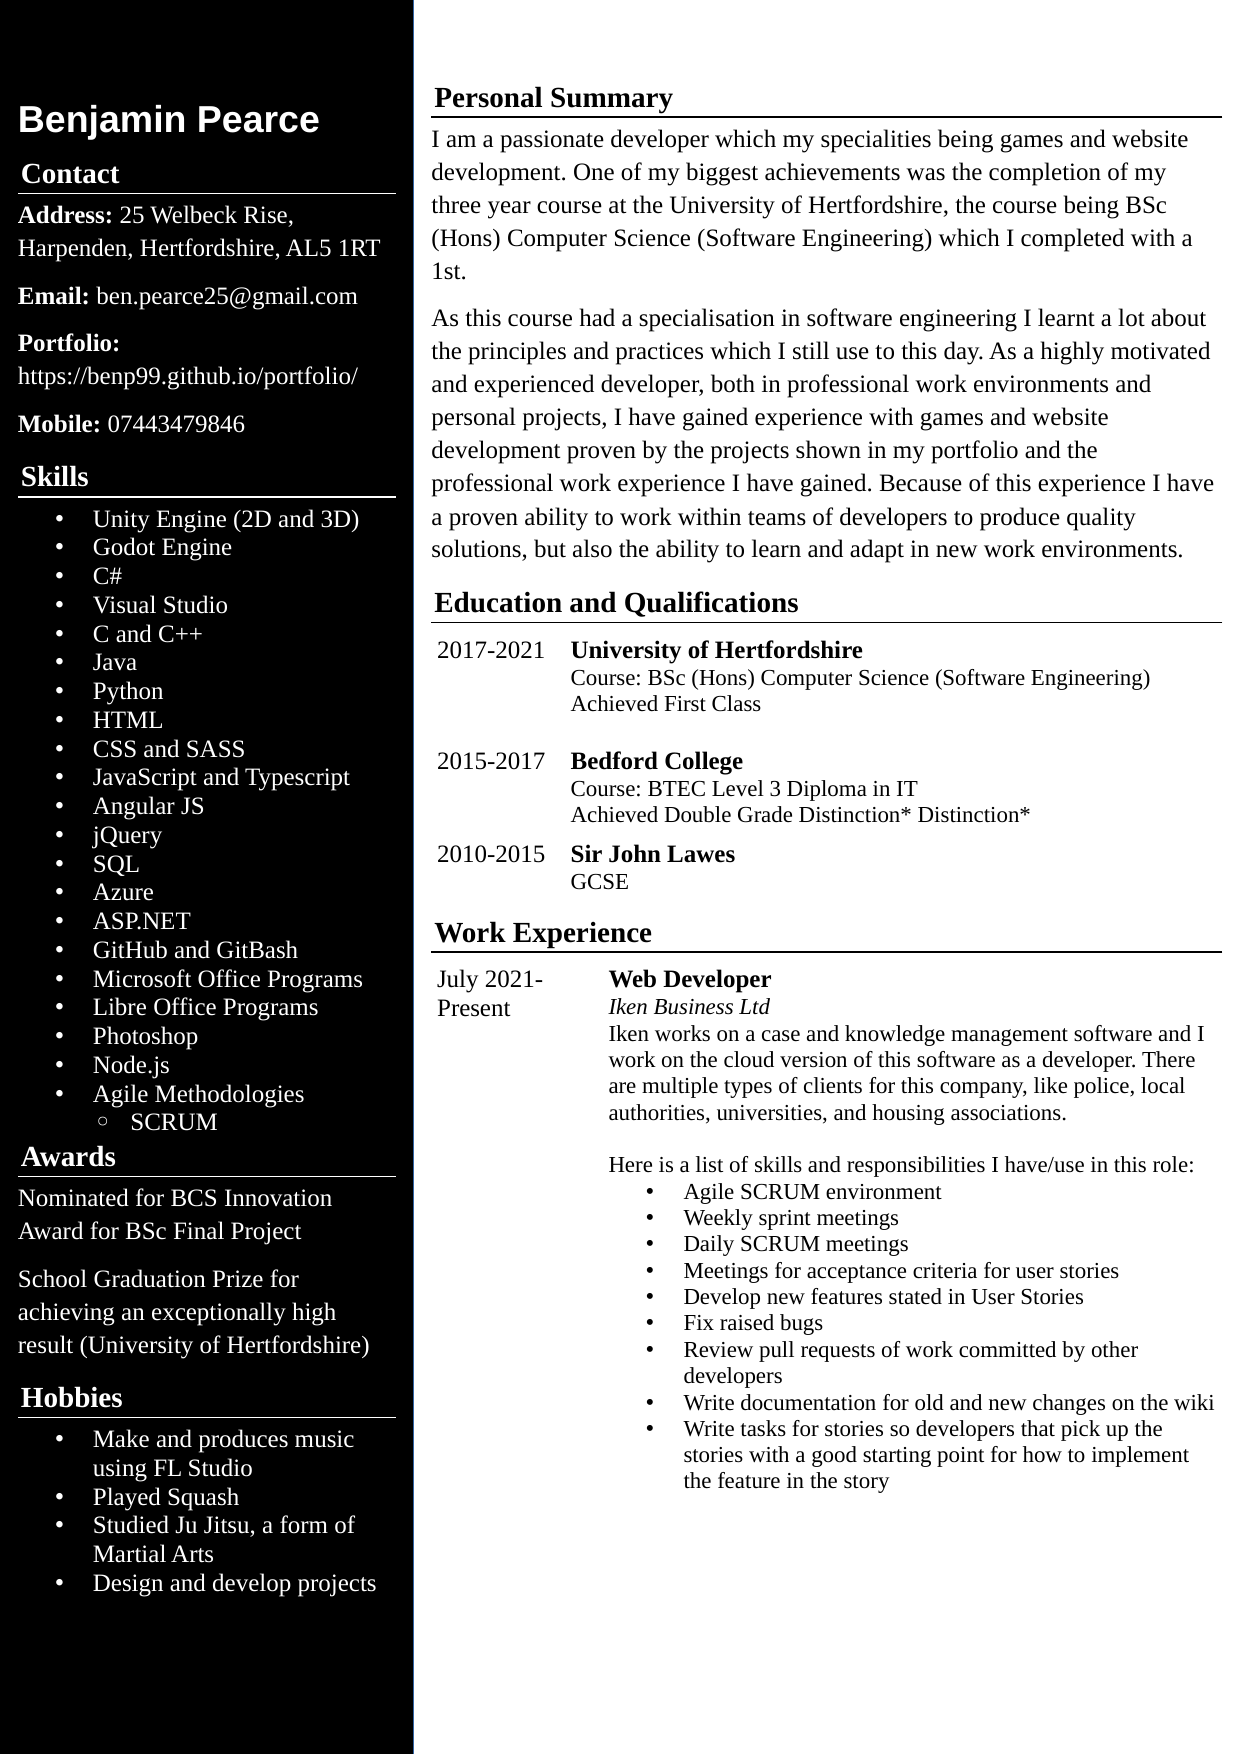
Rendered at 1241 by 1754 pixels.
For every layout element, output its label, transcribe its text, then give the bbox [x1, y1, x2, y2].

table_header University of Hertfordshire Course: BSc (Hons) Computer Science (Software Engineering) Achieved First Class [565, 629, 1222, 741]
table_cell 2015-2017 [431, 741, 565, 833]
table_cell Sir John Lawes GCSE [565, 834, 1222, 900]
table_header July 2021-Present [431, 959, 602, 1579]
table_cell 2010-2015 [431, 834, 565, 900]
table_cell Bedford College Course: BTEC Level 3 Diploma in IT Achieved Double Grade Distinction* Distinction* [565, 741, 1222, 833]
table_header Web Developer Iken Business Ltd Iken works on a case and knowledge management software and I work on the cloud version of this software as a developer. There are multiple types of clients for this company, like police, local authorities, universities, and housing associations. Here is a list of skills and responsibilities I have/use in this role: Agile SCRUM environment Weekly sprint meetings Daily SCRUM meetings Meetings for acceptance criteria for user stories Develop new features stated in User Stories Fix raised bugs Review pull requests of work committed by other developers Write documentation for old and new changes on the wiki Write tasks for stories so developers that pick up the stories with a good starting point for how to implement the feature in the story [603, 959, 1222, 1579]
table_header Personal Summary I am a passionate developer which my specialities being games and website development. One of my biggest achievements was the completion of my three year course at the University of Hertfordshire, the course being BSc (Hons) Computer Science (Software Engineering) which I completed with a 1st. As this course had a specialisation in software engineering I learnt a lot about the principles and practices which I still use to this day. As a highly motivated and experienced developer, both in professional work environments and personal projects, I have gained experience with games and website development proven by the projects shown in my portfolio and the professional work experience I have gained. Because of this experience I have a proven ability to work within teams of developers to produce quality solutions, but also the ability to learn and adapt in new work environments. Education and Qualifications Work Experience Volunteer Work [414, 59, 1240, 1614]
table_header 2017-2021 [431, 629, 565, 741]
